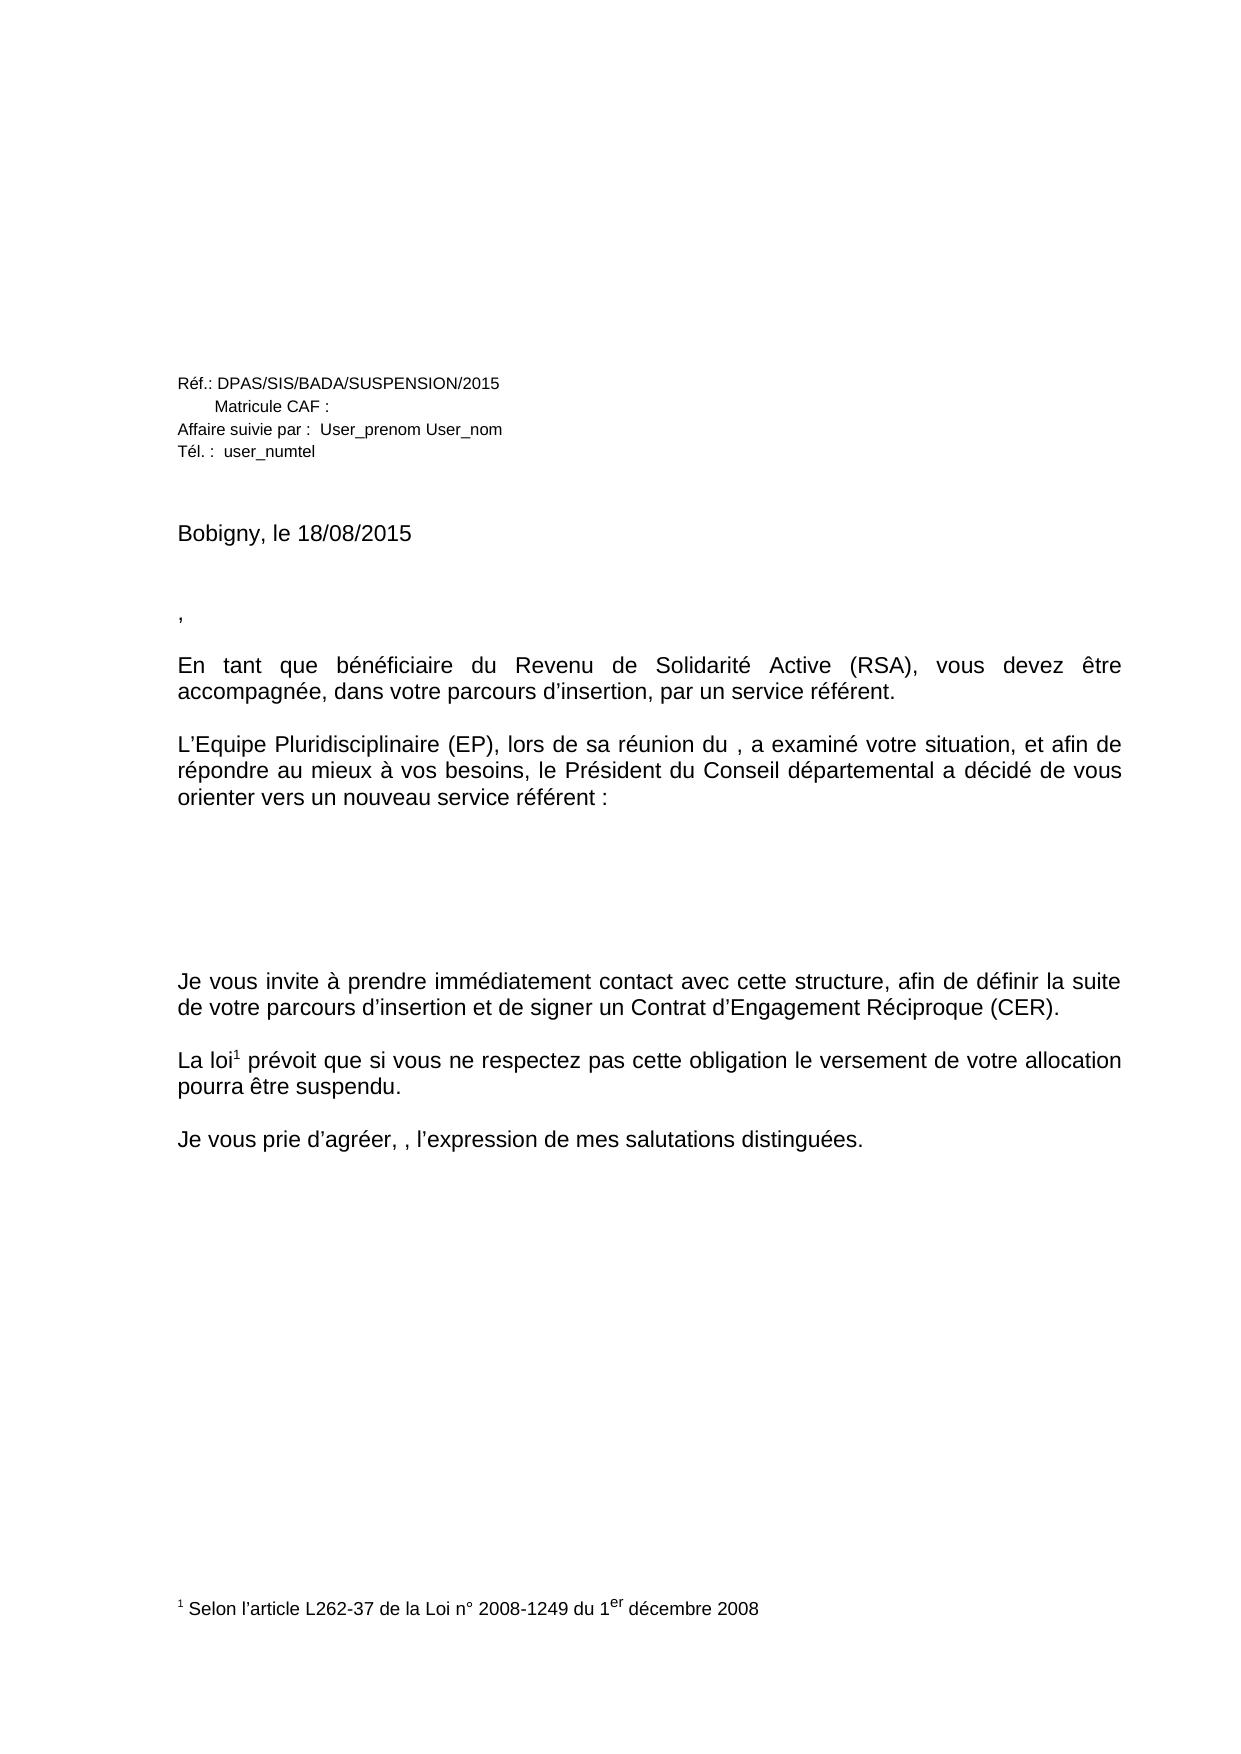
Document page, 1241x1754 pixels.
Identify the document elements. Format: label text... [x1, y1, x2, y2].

text Je vous invite à prendre immédiatement contact avec cette structure, afin de définir la suite de votre parcours d’insertion et de signer un Contrat d’Engagement Réciproque (CER). [177, 968, 1122, 1021]
text En tant que bénéficiaire du Revenu de Solidarité Active (RSA), vous devez être accompagnée, dans votre parcours d’insertion, par un service référent. [177, 652, 1122, 704]
text , [177, 599, 1122, 625]
table_cell [650, 271, 1122, 371]
table_cell [177, 271, 649, 371]
text La loi1 prévoit que si vous ne respectez pas cette obligation le versement de votre allocation pourra être suspendu. [177, 1047, 1122, 1100]
table_cell Réf.: DPAS/SIS/BADA/SUSPENSION/2015 Matricule CAF : Affaire suivie par : user_prenom user_nom Tél. : user_numtel Bobigny, le 18/08/2015 [177, 371, 649, 546]
text L’Equipe Pluridisciplinaire (EP), lors de sa réunion du , a examiné votre situation, et afin de répondre au mieux à vos besoins, le Président du Conseil départemental a décidé de vous orienter vers un nouveau service référent : [177, 731, 1122, 810]
table_cell [650, 371, 1122, 546]
table_header [177, 233, 649, 271]
table_header [650, 233, 1122, 271]
text Je vous prie d’agréer, , l’expression de mes salutations distinguées. [177, 1126, 1122, 1152]
